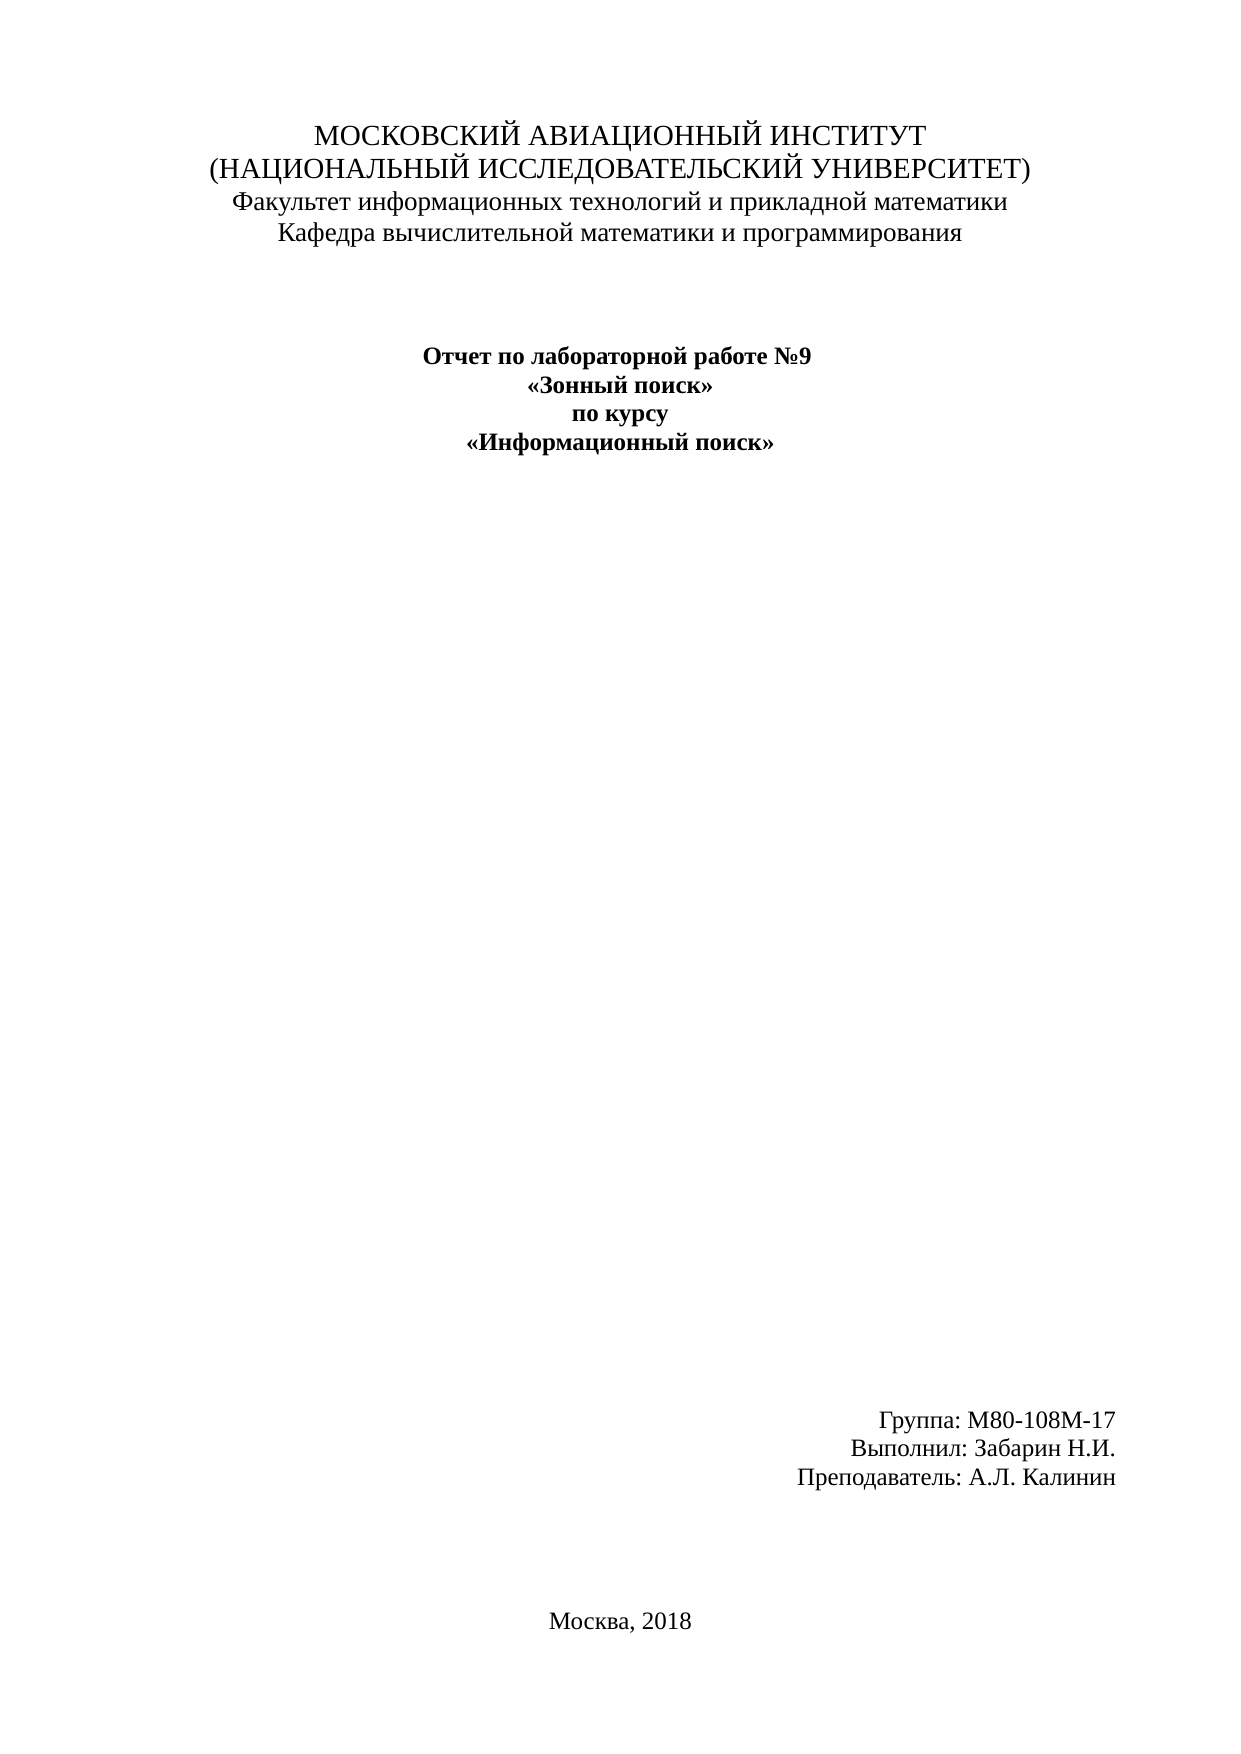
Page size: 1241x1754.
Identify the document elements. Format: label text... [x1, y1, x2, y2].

text (НАЦИОНАЛЬНЫЙ ИССЛЕДОВАТЕЛЬСКИЙ УНИВЕРСИТЕТ) [118, 152, 1122, 185]
text Факультет информационных технологий и прикладной математики [118, 185, 1122, 216]
text «Информационный поиск» [118, 427, 1122, 456]
text МОСКОВСКИЙ АВИАЦИОННЫЙ ИНСТИТУТ [118, 118, 1122, 152]
text Москва, 2018 [118, 1606, 1122, 1635]
text по курсу [118, 398, 1122, 427]
text Отчет по лабораторной работе №9 [118, 341, 1122, 370]
text Группа: М80-108М-17 [118, 1405, 1122, 1433]
text «Зонный поиск» [118, 370, 1122, 398]
text Кафедра вычислительной математики и программирования [118, 216, 1122, 247]
text Преподаватель: А.Л. Калинин [118, 1462, 1122, 1491]
text Выполнил: Забарин Н.И. [118, 1433, 1122, 1462]
